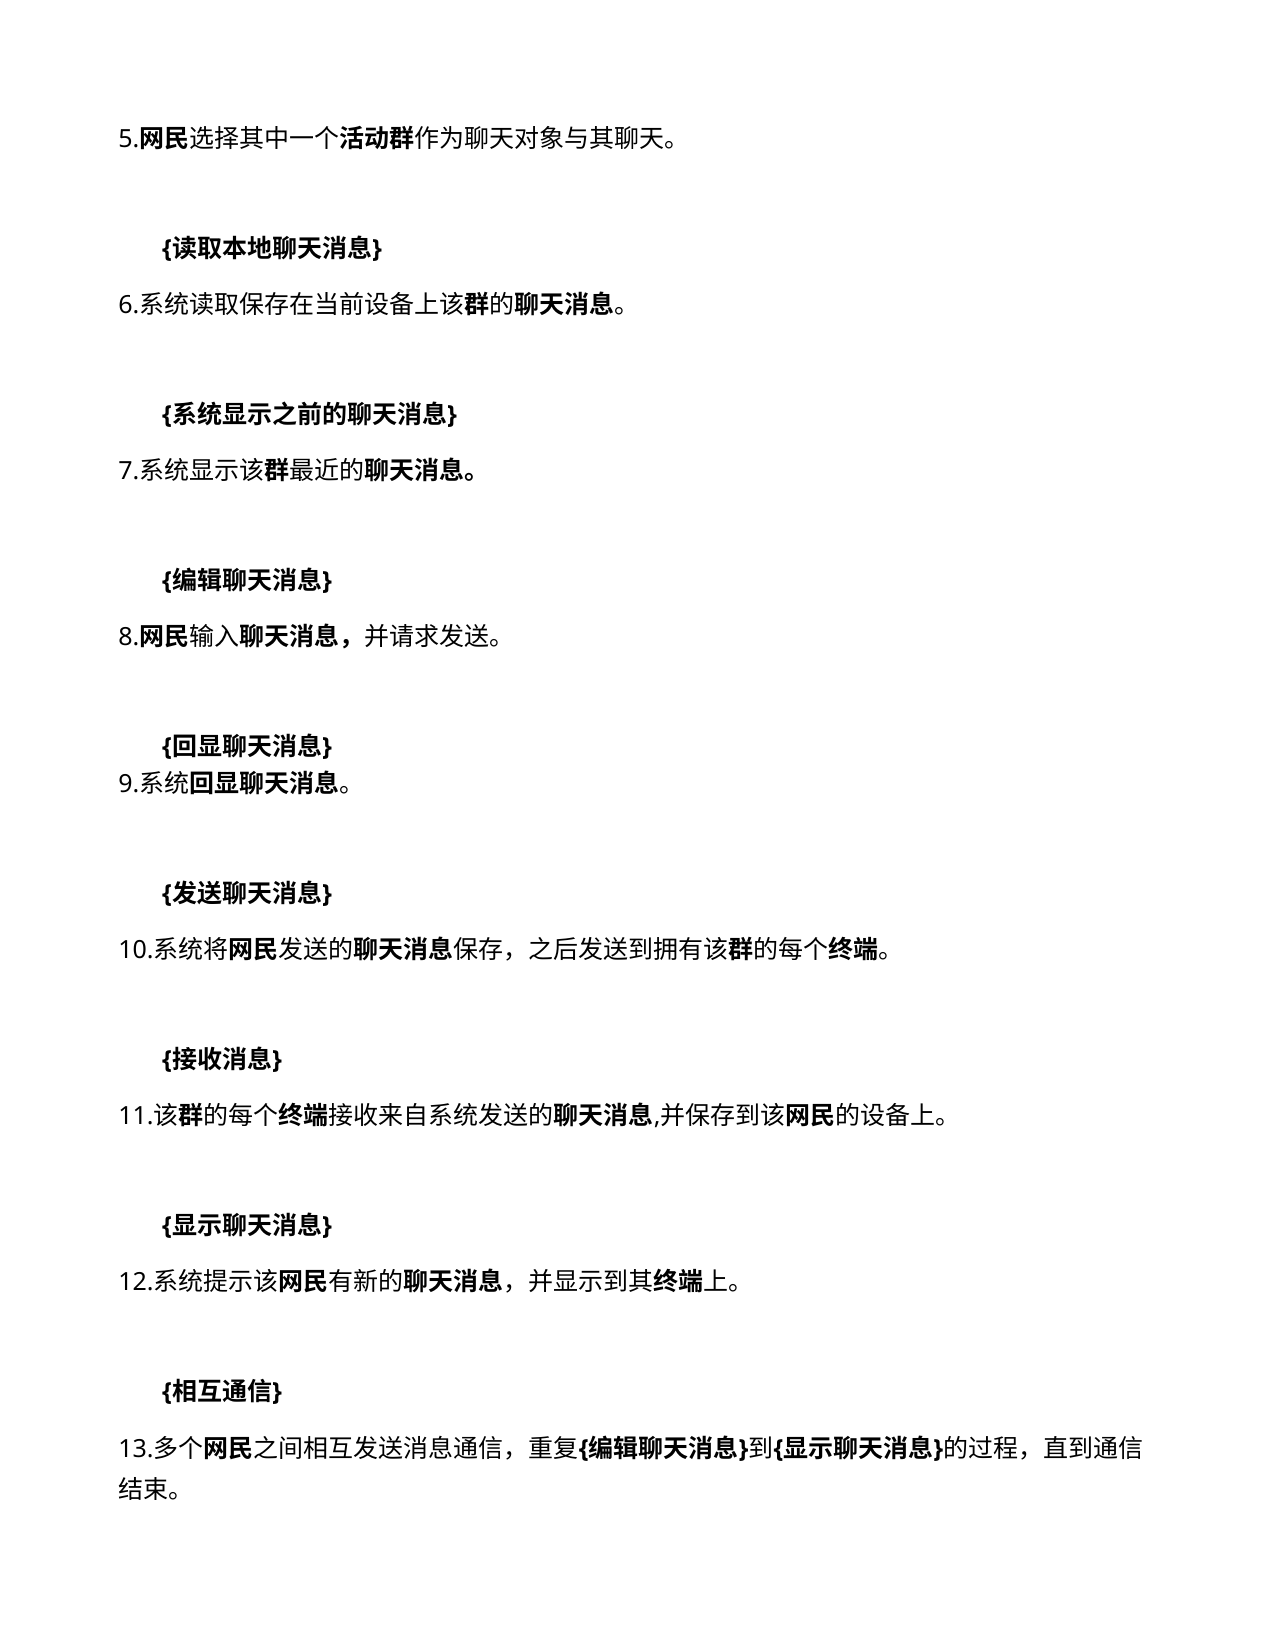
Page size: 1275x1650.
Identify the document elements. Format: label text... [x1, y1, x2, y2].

text {显示聊天消息} [118, 1206, 1157, 1242]
text 6.系统读取保存在当前设备上该群的聊天消息。 [118, 284, 1157, 321]
text {回显聊天消息} [118, 727, 1157, 763]
text {系统显示之前的聊天消息} [118, 394, 1157, 431]
text 7.系统显示该群最近的聊天消息。 [118, 451, 1157, 487]
text 11.该群的每个终端接收来自系统发送的聊天消息,并保存到该网民的设备上。 [118, 1096, 1157, 1132]
text {发送聊天消息} [118, 873, 1157, 909]
text 5.网民选择其中一个活动群作为聊天对象与其聊天。 [118, 118, 1157, 154]
text 12.系统提示该网民有新的聊天消息，并显示到其终端上。 [118, 1262, 1157, 1298]
text {相互通信} [118, 1372, 1157, 1408]
text 8.网民输入聊天消息，并请求发送。 [118, 617, 1157, 653]
text {编辑聊天消息} [118, 561, 1157, 597]
text {读取本地聊天消息} [118, 228, 1157, 264]
text 10.系统将网民发送的聊天消息保存，之后发送到拥有该群的每个终端。 [118, 929, 1157, 966]
text 9.系统回显聊天消息。 [118, 763, 1157, 799]
text {接收消息} [118, 1039, 1157, 1076]
text 13.多个网民之间相互发送消息通信，重复{编辑聊天消息}到{显示聊天消息}的过程，直到通信结束。 [118, 1428, 1157, 1506]
